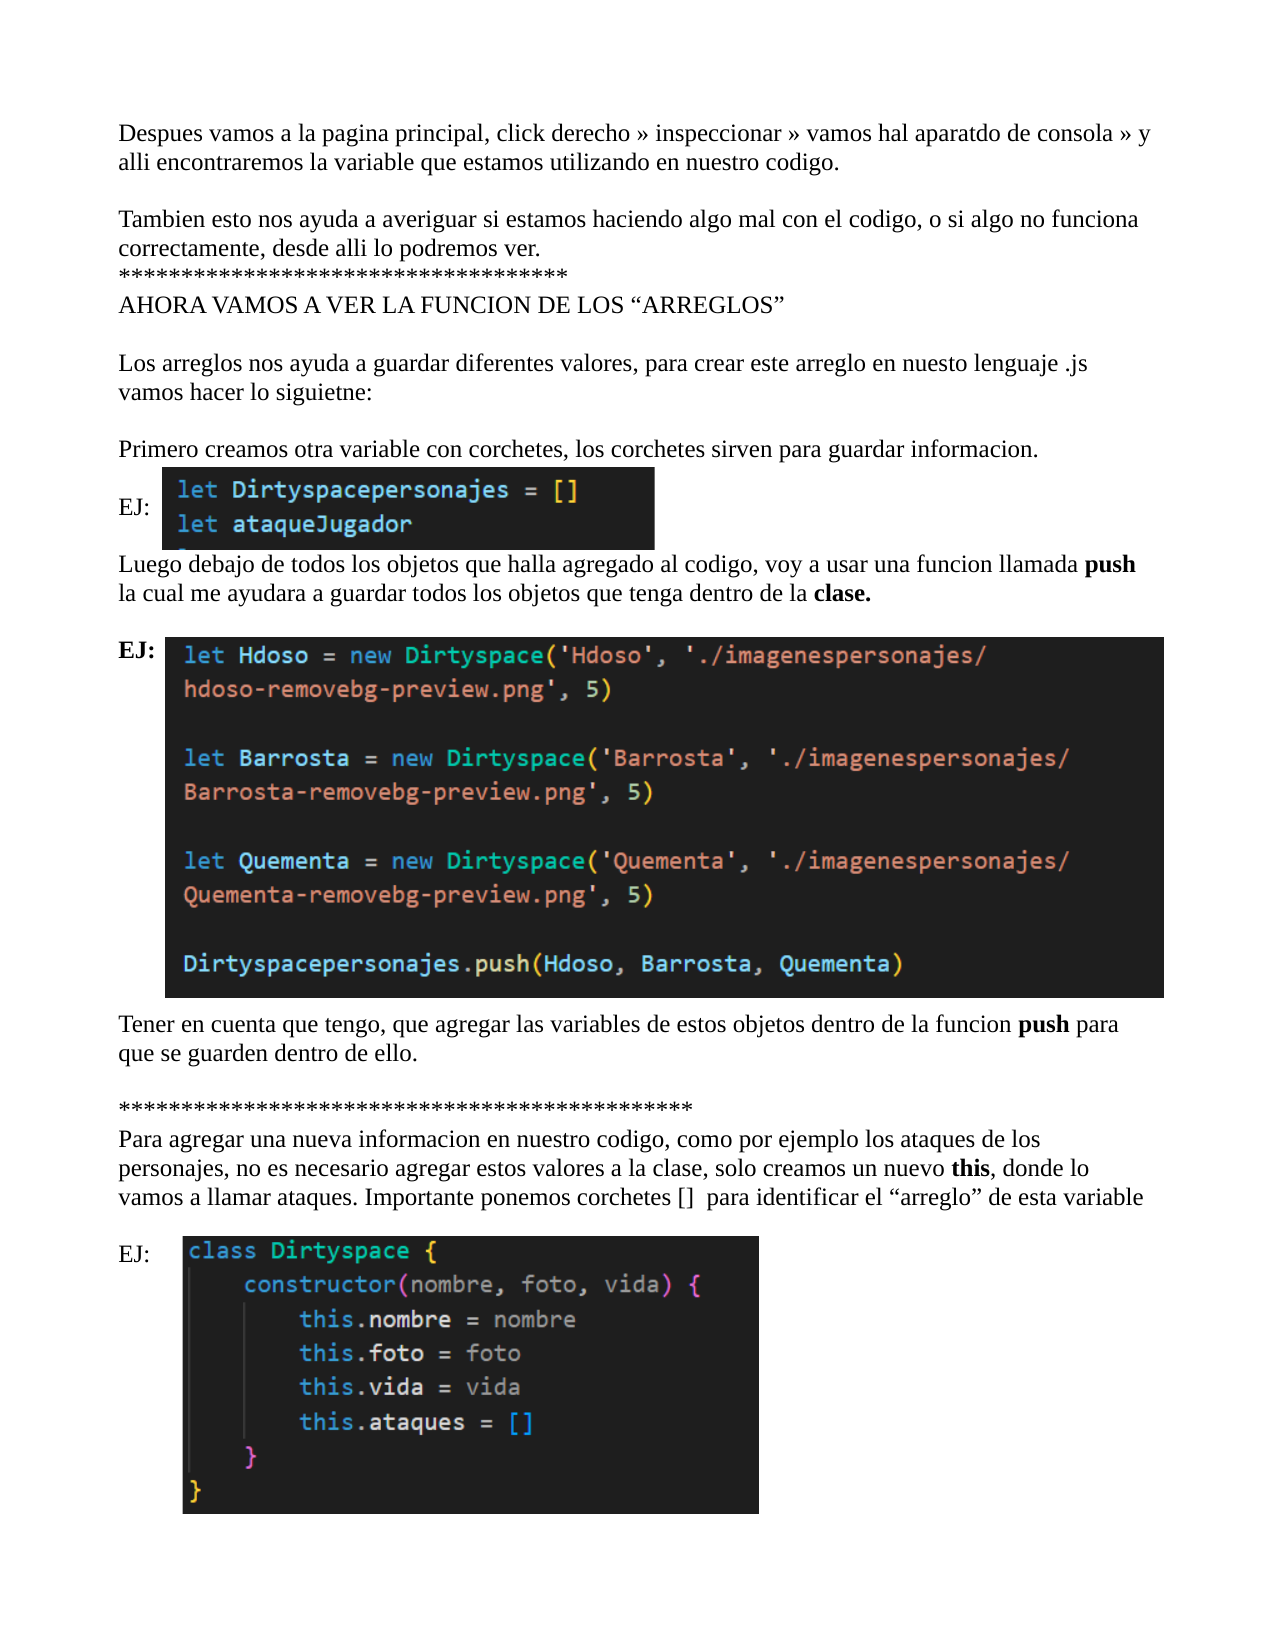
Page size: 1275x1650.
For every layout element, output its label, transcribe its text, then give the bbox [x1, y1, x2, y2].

text Tambien esto nos ayuda a averiguar si estamos haciendo algo mal con el codigo, o si algo no funciona correctamente, desde alli lo podremos ver. ************************************ AHORA VAMOS A VER LA FUNCION DE LOS “ARREGLOS” Los arreglos nos ayuda a guardar diferentes valores, para crear este arreglo en nuesto lenguaje .js vamos hacer lo siguietne: [118, 204, 1157, 406]
text Tener en cuenta que tengo, que agregar las variables de estos objetos dentro de la funcion push para que se guarden dentro de ello. ********************************************** Para agregar una nueva informacion en nuestro codigo, como por ejemplo los ataques de los personajes, no es necesario agregar estos valores a la clase, solo creamos un nuevo this, donde lo vamos a llamar ataques. Importante ponemos corchetes [] para identificar el “arreglo” de esta variable EJ: [118, 1009, 1157, 1268]
text Primero creamos otra variable con corchetes, los corchetes sirven para guardar informacion. EJ: Luego debajo de todos los objetos que halla agregado al codigo, voy a usar una funcion llamada push la cual me ayudara a guardar todos los objetos que tenga dentro de la clase. EJ: [118, 406, 1157, 693]
picture [165, 637, 1164, 998]
text Despues vamos a la pagina principal, click derecho » inspeccionar » vamos hal aparatdo de consola » y alli encontraremos la variable que estamos utilizando en nuestro codigo. [118, 118, 1157, 204]
picture [162, 467, 655, 550]
picture [182, 1236, 759, 1514]
